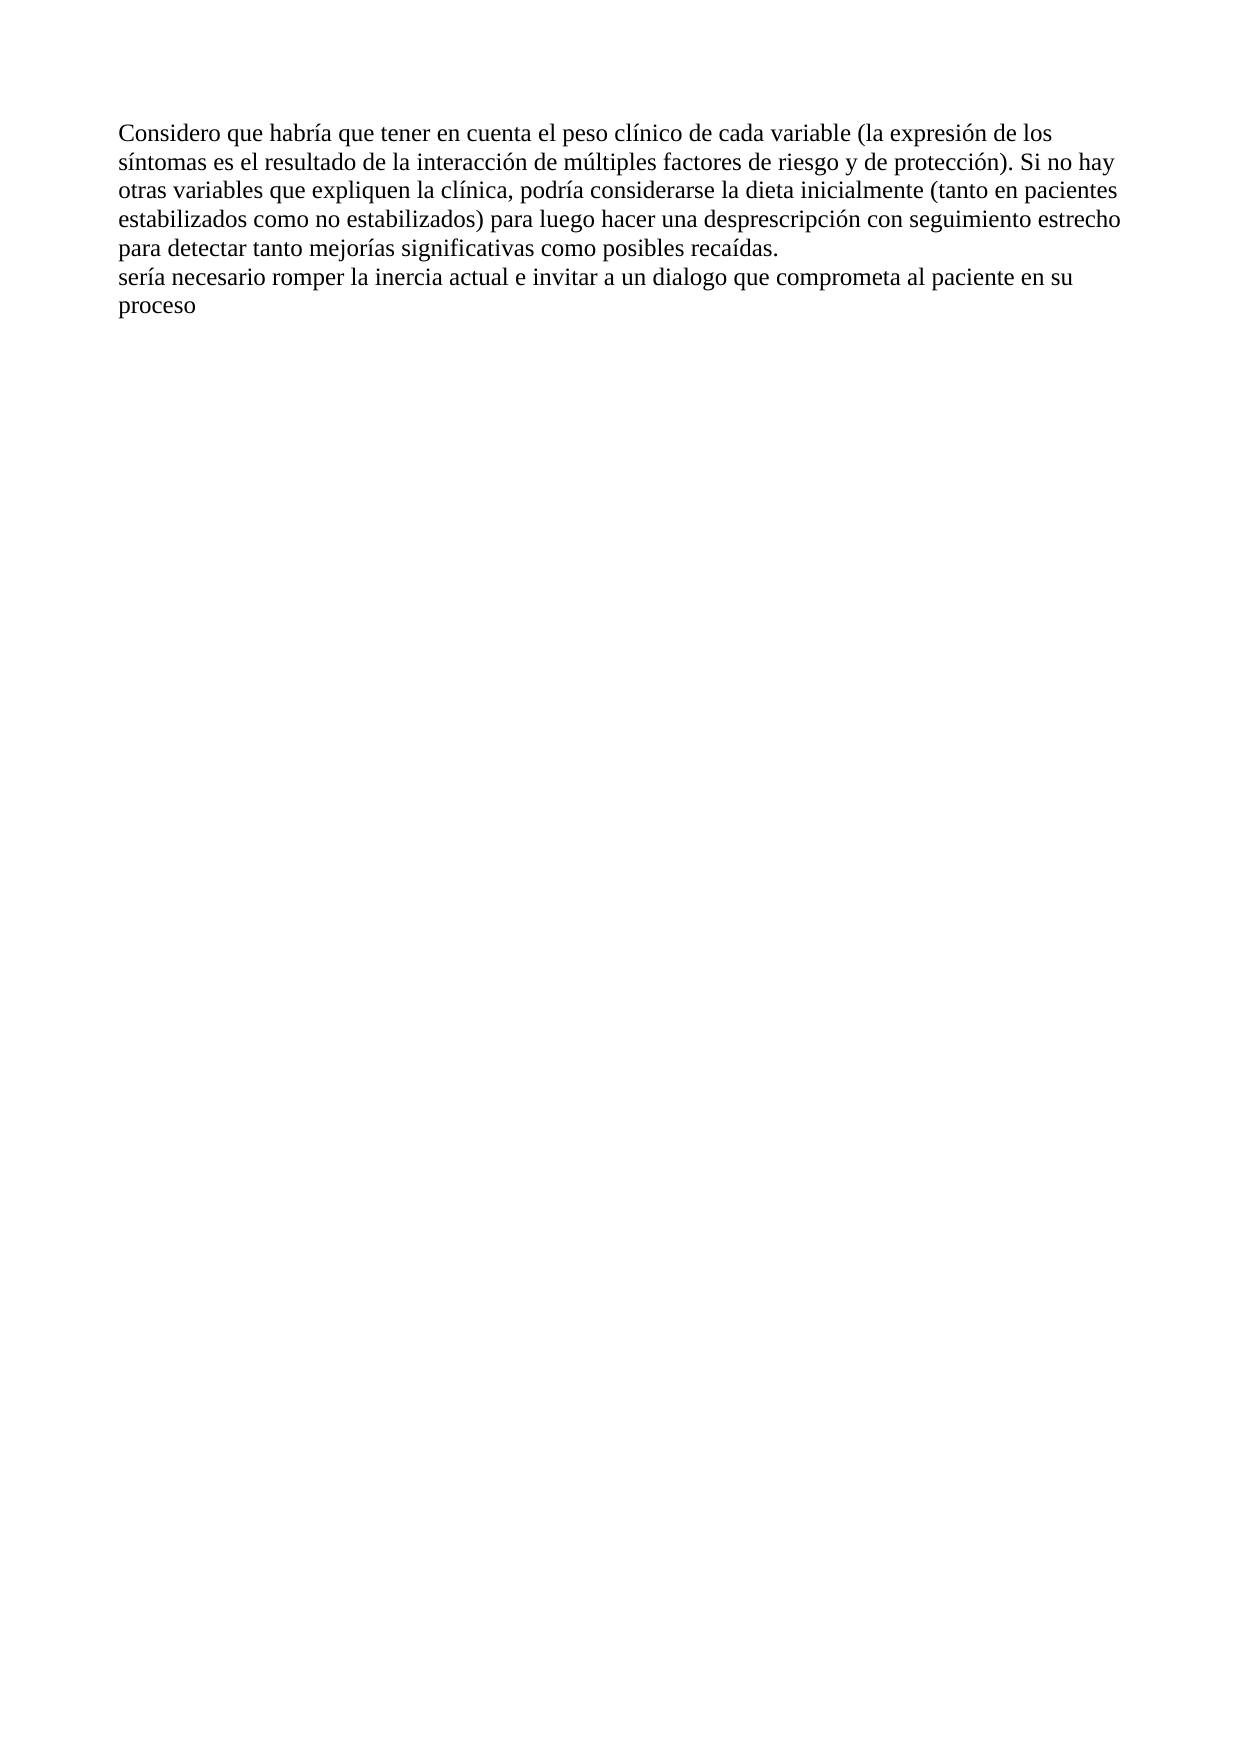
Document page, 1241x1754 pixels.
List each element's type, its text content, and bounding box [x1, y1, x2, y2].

text sería necesario romper la inercia actual e invitar a un dialogo que comprometa al paciente en su proceso [118, 262, 1122, 319]
text Considero que habría que tener en cuenta el peso clínico de cada variable (la expresión de los síntomas es el resultado de la interacción de múltiples factores de riesgo y de protección). Si no hay otras variables que expliquen la clínica, podría considerarse la dieta inicialmente (tanto en pacientes estabilizados como no estabilizados) para luego hacer una desprescripción con seguimiento estrecho para detectar tanto mejorías significativas como posibles recaídas. [118, 118, 1122, 262]
